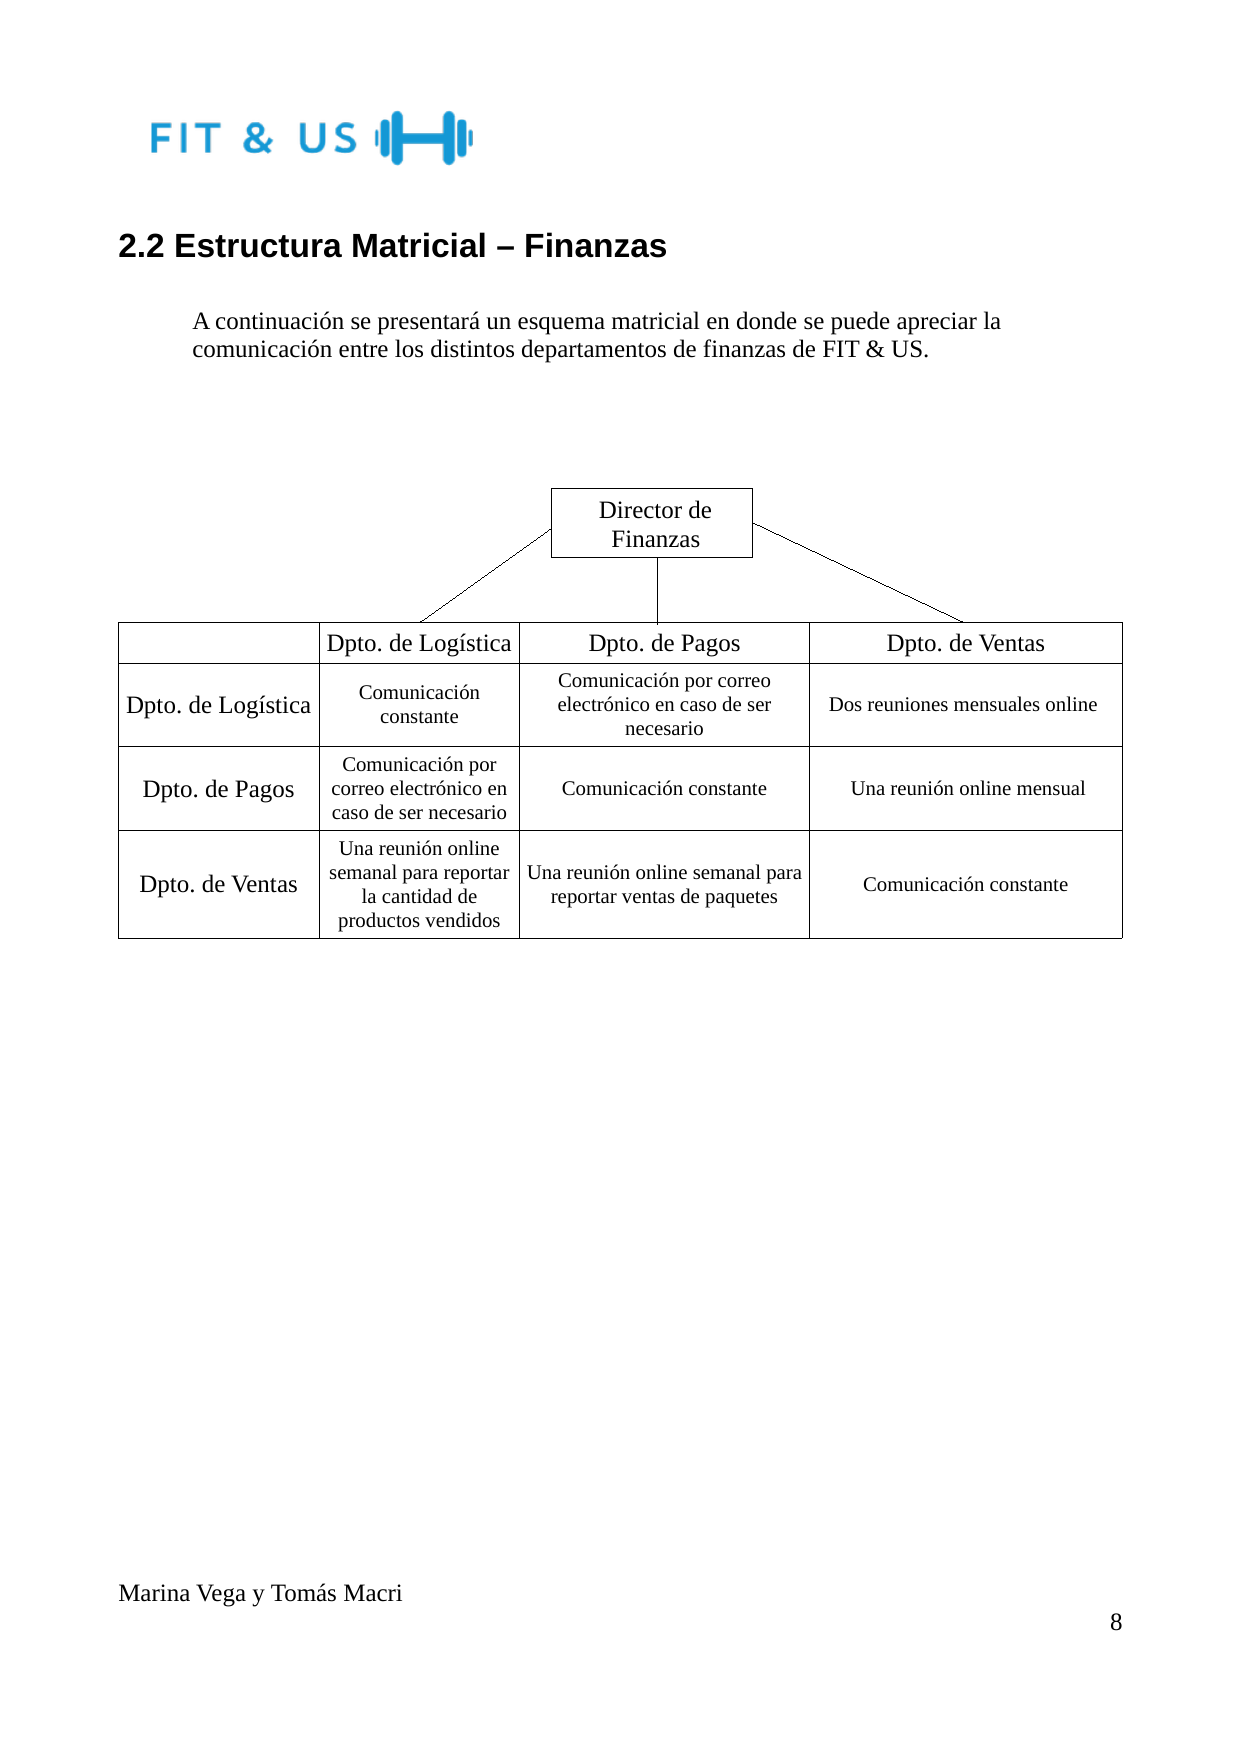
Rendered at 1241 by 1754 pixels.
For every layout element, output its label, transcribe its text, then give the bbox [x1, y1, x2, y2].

table_header Dpto. de Logística [320, 623, 519, 662]
table_cell Comunicación constante [320, 664, 519, 746]
table_cell Comunicación constante [520, 747, 809, 830]
table_cell Comunicación constante [810, 831, 1122, 938]
picture [71, 65, 89, 171]
table_cell Dpto. de Pagos [119, 747, 319, 830]
table_cell Una reunión online mensual [810, 747, 1122, 830]
table_cell Dos reuniones mensuales online [810, 664, 1122, 746]
table_header Dpto. de Pagos [520, 623, 809, 662]
text A continuación se presentará un esquema matricial en donde se puede apreciar la comunicación entre los distintos departamentos de finanzas de FIT & US. [192, 306, 1122, 363]
subtitle 2.2 Estructura Matricial – Finanzas [118, 226, 1122, 264]
table_cell Dpto. de Ventas [119, 831, 319, 938]
table_cell Comunicación por correo electrónico en caso de ser necesario [520, 664, 809, 746]
table_cell Una reunión online semanal para reportar la cantidad de productos vendidos [320, 831, 519, 938]
table_header Dpto. de Ventas [810, 623, 1122, 662]
table_cell Comunicación por correo electrónico en caso de ser necesario [320, 747, 519, 830]
table_cell Una reunión online semanal para reportar ventas de paquetes [520, 831, 809, 938]
table_cell Dpto. de Logística [119, 664, 319, 746]
table_header [119, 623, 319, 662]
